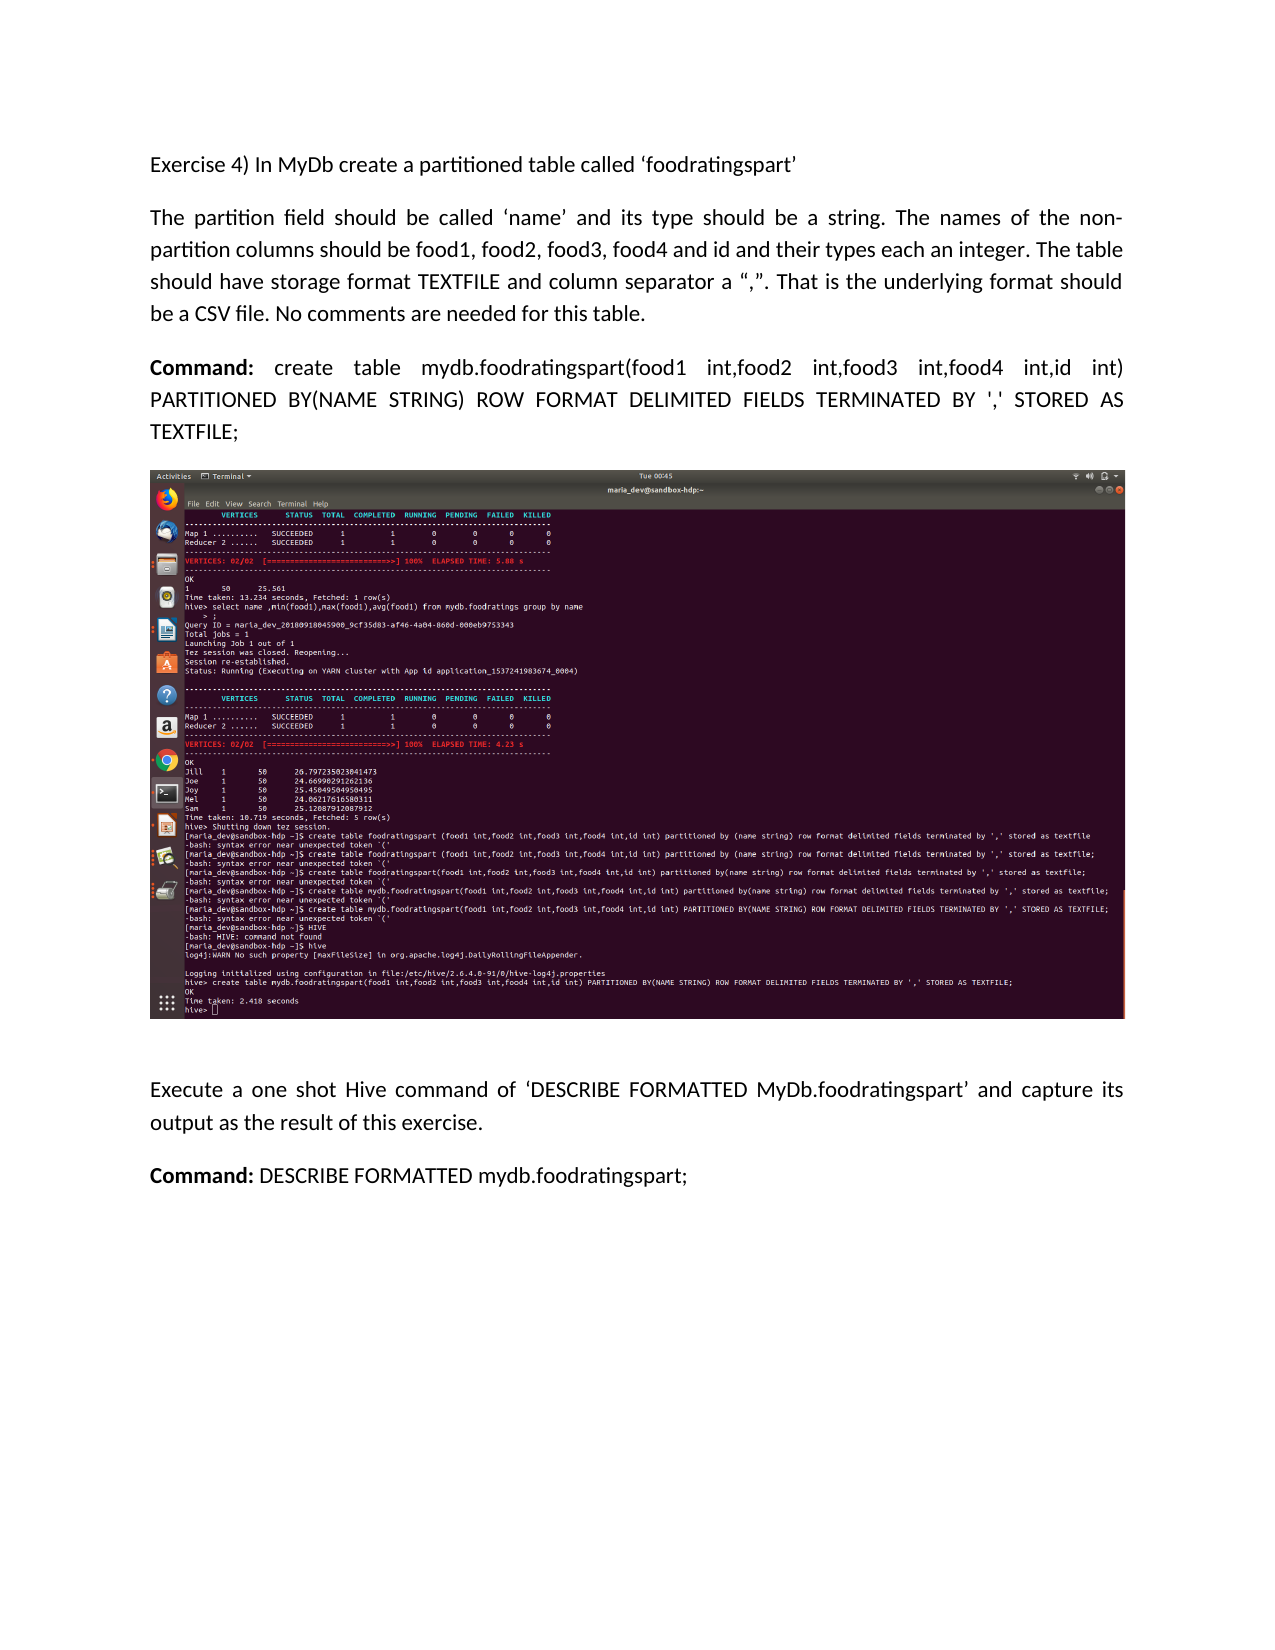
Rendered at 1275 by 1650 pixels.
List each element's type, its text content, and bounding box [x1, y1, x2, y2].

text Command: DESCRIBE FORMATTED mydb.foodratingspart; [150, 1161, 1125, 1189]
text Exercise 4) In MyDb create a partitioned table called ‘foodratingspart’ [150, 150, 1125, 178]
text Command: create table mydb.foodratingspart(food1 int,food2 int,food3 int,food4 int,id int) PARTITIONED BY(NAME STRING) ROW FORMAT DELIMITED FIELDS TERMINATED BY ',' STORED AS TEXTFILE; [150, 353, 1125, 445]
text The partition field should be called ‘name’ and its type should be a string. The names of the non-partition columns should be food1, food2, food3, food4 and id and their types each an integer. The table should have storage format TEXTFILE and column separator a “,”. That is the underlying format should be a CSV file. No comments are needed for this table. [150, 203, 1125, 328]
text Execute a one shot Hive command of ‘DESCRIBE FORMATTED MyDb.foodratingspart’ and capture its output as the result of this exercise. [150, 1076, 1125, 1136]
